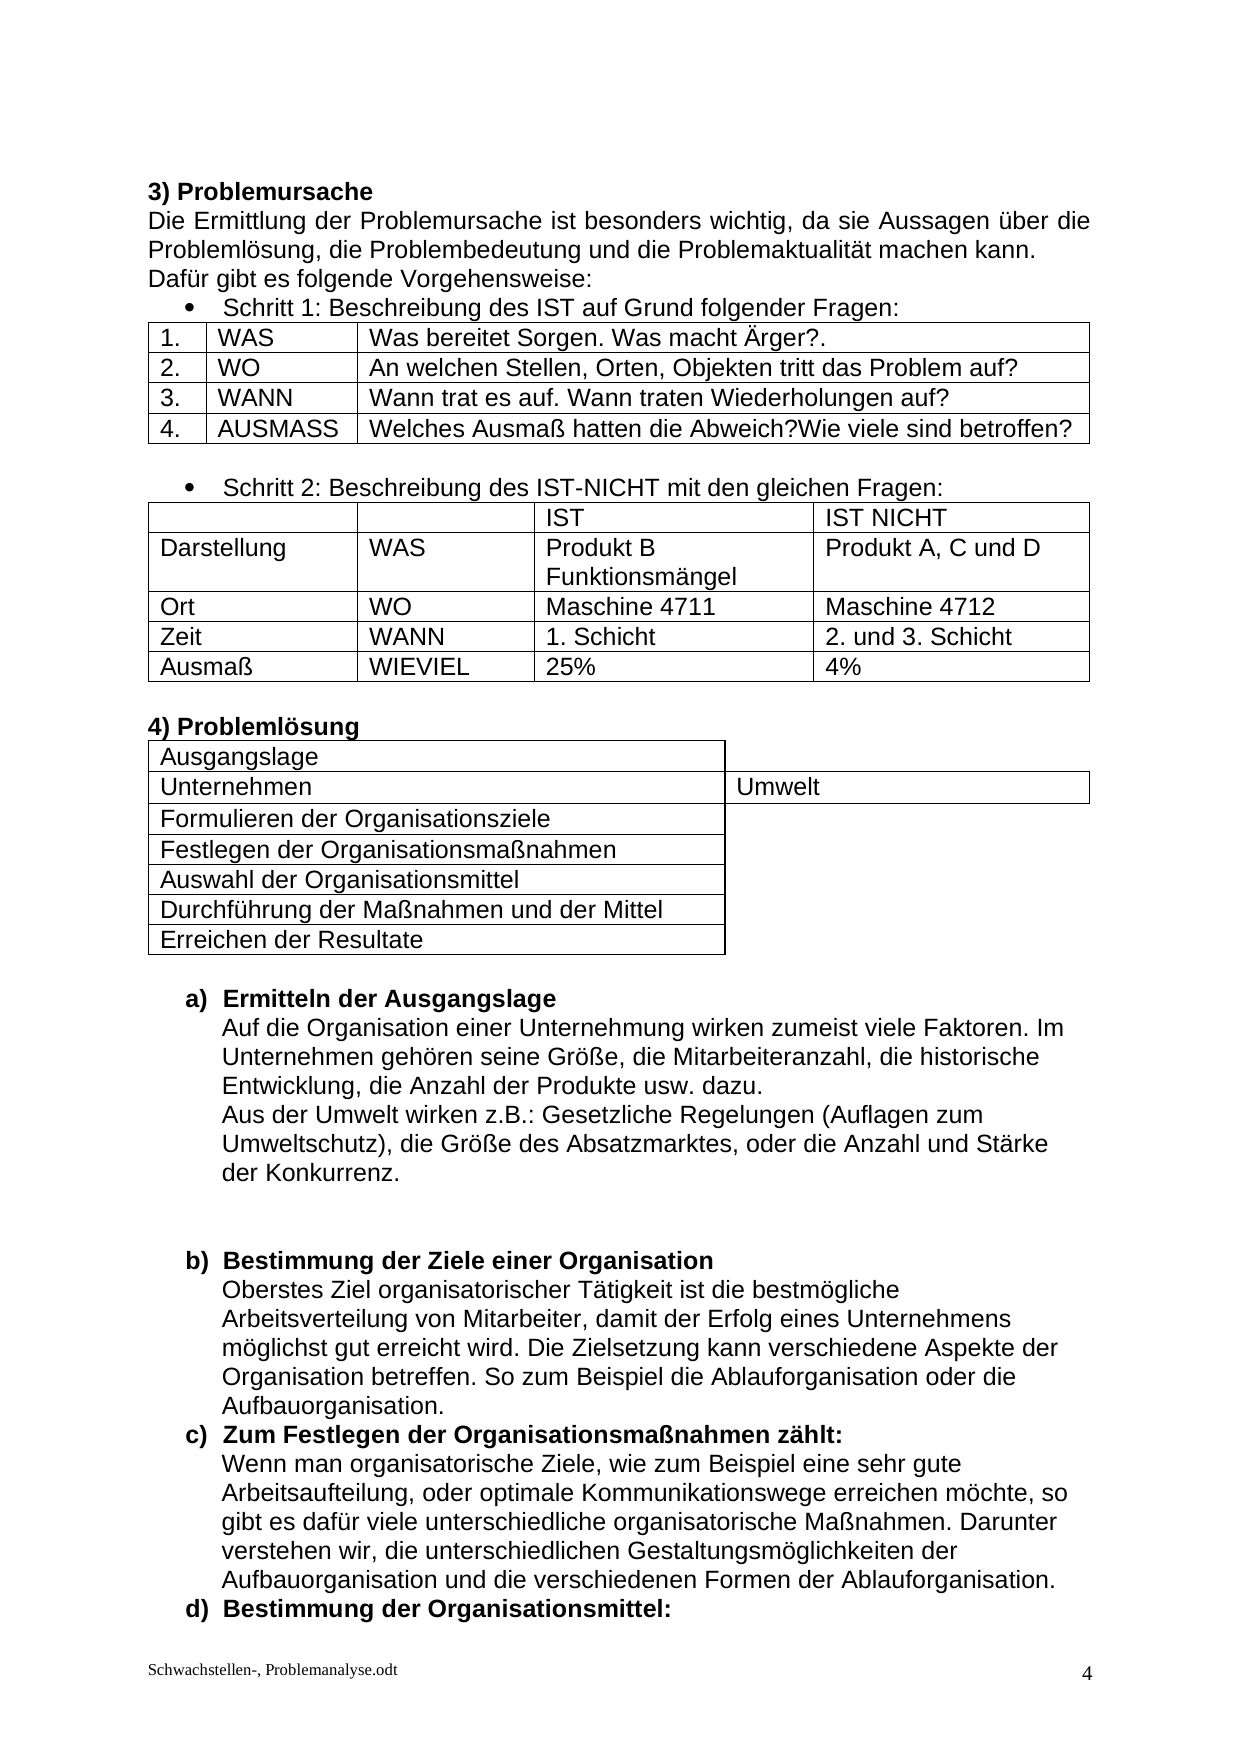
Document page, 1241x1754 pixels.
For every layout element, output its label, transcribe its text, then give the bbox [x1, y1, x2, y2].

table_cell Durchführung der Maßnahmen und der Mittel [149, 895, 724, 924]
table_cell [726, 894, 1089, 924]
table_cell 4% [814, 652, 1089, 681]
table_cell 4. [149, 414, 206, 442]
table_cell Produkt B Funktionsmängel [535, 533, 813, 591]
table_cell Formulieren der Organisationsziele [149, 804, 724, 833]
text Dafür gibt es folgende Vorgehensweise: [148, 264, 1092, 293]
table_header Was bereitet Sorgen. Was macht Ärger?. [358, 323, 1089, 352]
list 3) Problemursache [148, 177, 1092, 206]
table_cell Ort [149, 592, 357, 621]
table_cell Darstellung [149, 533, 357, 591]
table_header 1. [149, 323, 206, 352]
table_cell WIEVIEL [358, 652, 534, 681]
table_cell 3. [149, 383, 206, 412]
table_cell WANN [358, 622, 534, 651]
list Zum Festlegen der Organisationsmaßnahmen zählt: [185, 1420, 1092, 1449]
table_cell An welchen Stellen, Orten, Objekten tritt das Problem auf? [358, 353, 1089, 382]
table_header Ausgangslage [149, 741, 724, 771]
table_cell Zeit [149, 622, 357, 651]
list Bestimmung der Ziele einer Organisation [185, 1246, 1092, 1274]
table_cell Unternehmen [149, 772, 724, 803]
table_cell [726, 924, 1089, 954]
table_cell [726, 834, 1089, 863]
table_cell Erreichen der Resultate [149, 925, 724, 954]
table_header [149, 503, 357, 532]
table_cell Umwelt [726, 772, 1089, 803]
table_cell Maschine 4712 [814, 592, 1089, 621]
table_cell [726, 864, 1089, 894]
table_header [726, 740, 1089, 771]
table_cell Produkt A, C und D [814, 533, 1089, 591]
text Oberstes Ziel organisatorischer Tätigkeit ist die bestmögliche Arbeitsverteilung von Mitarbeiter, damit der Erfolg eines Unternehmens möglichst gut erreicht wird. Die Zielsetzung kann verschiedene Aspekte der Organisation betreffen. So zum Beispiel die Ablauforganisation oder die Aufbauorganisation. [222, 1274, 1092, 1420]
table_cell 25% [535, 652, 813, 681]
table_header IST NICHT [814, 503, 1089, 532]
list Schritt 2: Beschreibung des IST-NICHT mit den gleichen Fragen: [185, 473, 1092, 502]
text Wenn man organisatorische Ziele, wie zum Beispiel eine sehr gute Arbeitsaufteilung, oder optimale Kommunikationswege erreichen möchte, so gibt es dafür viele unterschiedliche organisatorische Maßnahmen. Darunter verstehen wir, die unterschiedlichen Gestaltungsmöglichkeiten der Aufbauorganisation und die verschiedenen Formen der Ablauforganisation. [221, 1449, 1092, 1594]
list Schritt 1: Beschreibung des IST auf Grund folgender Fragen: [185, 293, 1092, 322]
table_cell 2. [149, 353, 206, 382]
text Die Ermittlung der Problemursache ist besonders wichtig, da sie Aussagen über die Problemlösung, die Problembedeutung und die Problemaktualität machen kann. [148, 206, 1092, 264]
table_cell WO [358, 592, 534, 621]
table_cell WAS [358, 533, 534, 591]
text Aus der Umwelt wirken z.B.: Gesetzliche Regelungen (Auflagen zum Umweltschutz), die Größe des Absatzmarktes, oder die Anzahl und Stärke der Konkurrenz. [222, 1100, 1092, 1187]
list Ermitteln der Ausgangslage [185, 984, 1092, 1013]
table_cell 2. und 3. Schicht [814, 622, 1089, 651]
table_cell Wann trat es auf. Wann traten Wiederholungen auf? [358, 383, 1089, 412]
text Auf die Organisation einer Unternehmung wirken zumeist viele Faktoren. Im Unternehmen gehören seine Größe, die Mitarbeiteranzahl, die historische Entwicklung, die Anzahl der Produkte usw. dazu. [222, 1013, 1092, 1100]
table_cell [726, 804, 1089, 833]
table_cell AUSMASS [207, 414, 357, 442]
table_cell Maschine 4711 [535, 592, 813, 621]
table_cell WANN [207, 383, 357, 412]
list Bestimmung der Organisationsmittel: [185, 1594, 1092, 1623]
table_cell WO [207, 353, 357, 382]
table_cell Ausmaß [149, 652, 357, 681]
table_cell Festlegen der Organisationsmaßnahmen [149, 835, 724, 863]
table_cell Auswahl der Organisationsmittel [149, 865, 724, 894]
table_header IST [535, 503, 813, 532]
table_header WAS [207, 323, 357, 352]
list 4) Problemlösung [148, 711, 1092, 740]
table_cell Welches Ausmaß hatten die Abweich?Wie viele sind betroffen? [358, 414, 1089, 442]
table_header [358, 503, 534, 532]
table_cell 1. Schicht [535, 622, 813, 651]
